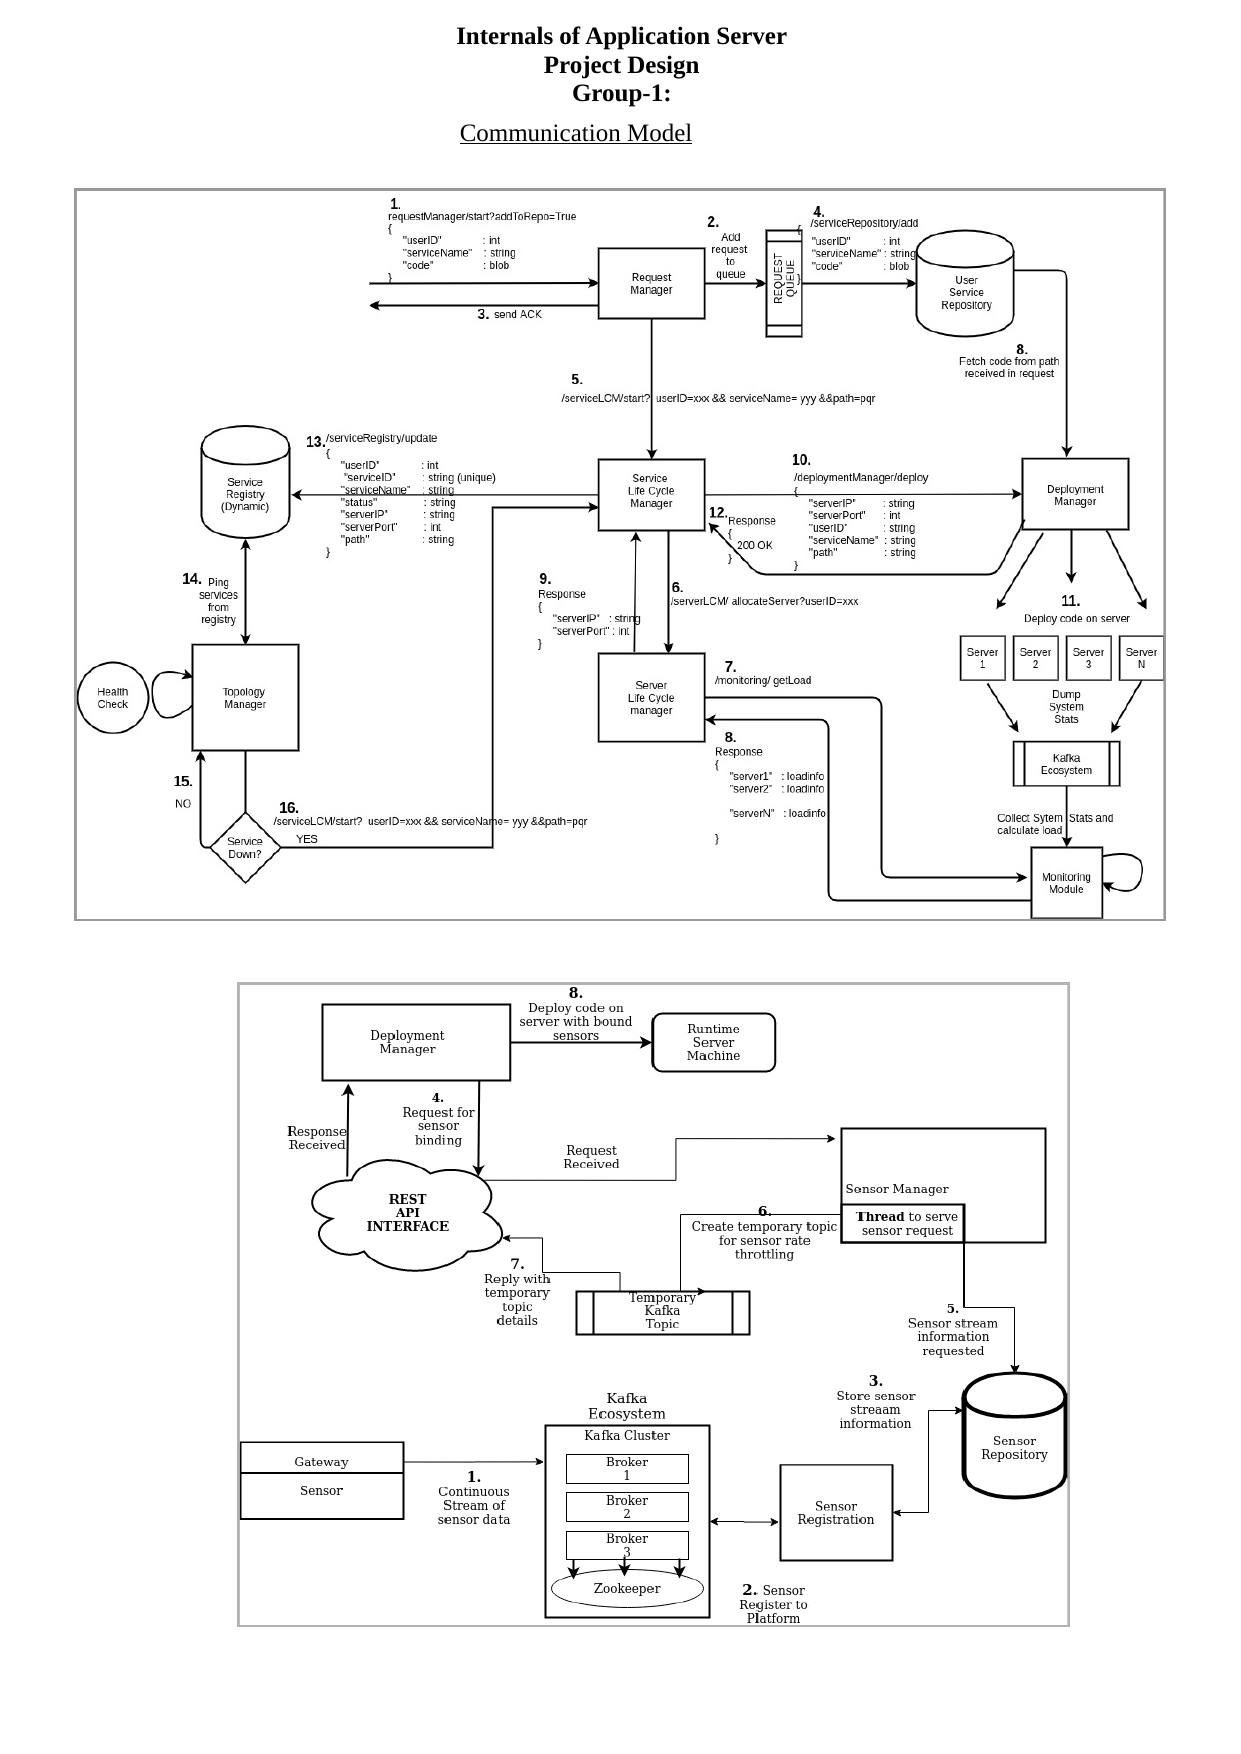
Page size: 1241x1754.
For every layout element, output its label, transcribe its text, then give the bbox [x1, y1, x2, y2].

picture [239, 985, 1068, 1625]
picture [76, 191, 1164, 919]
text Communication Model [29, 118, 1122, 147]
